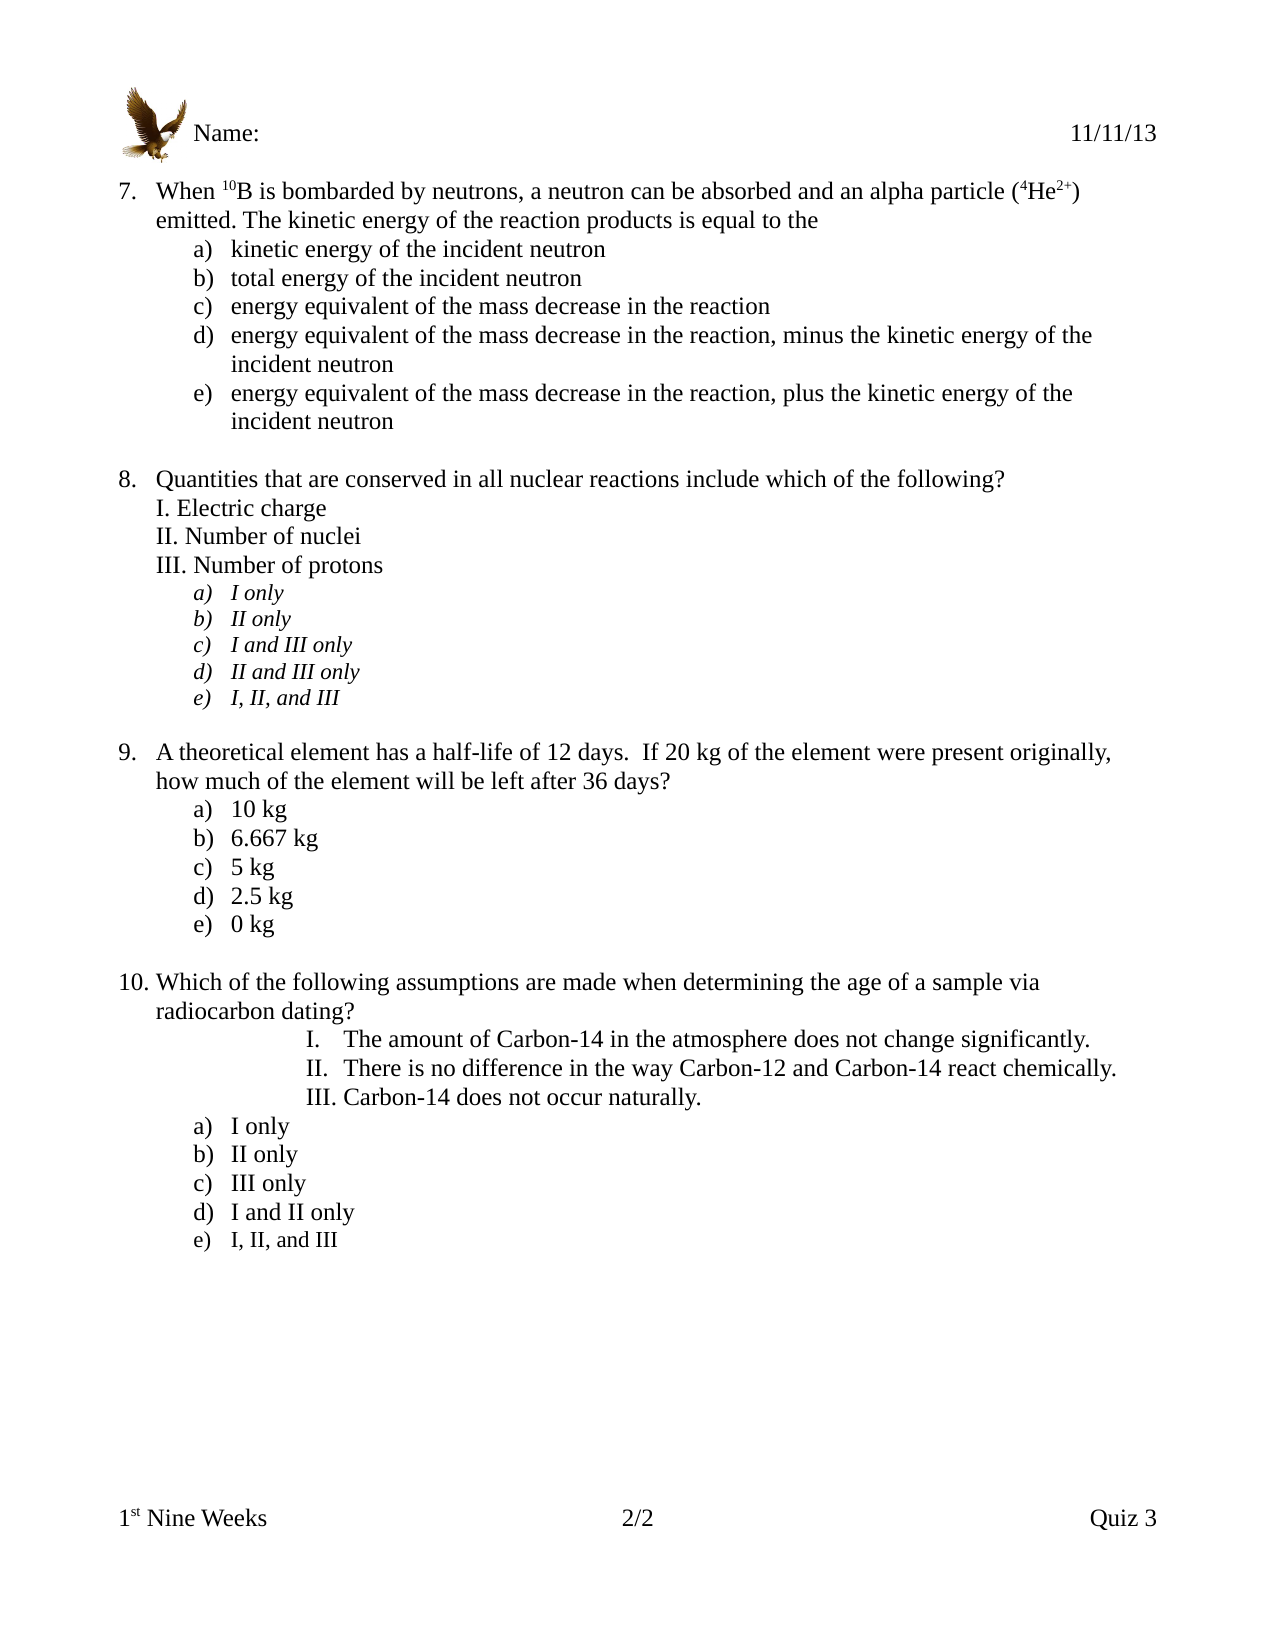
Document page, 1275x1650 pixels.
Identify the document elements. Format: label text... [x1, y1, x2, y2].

list Which of the following assumptions are made when determining the age of a sample via radiocarbon dating? [118, 967, 1157, 1024]
list I, II, and III [193, 1226, 1157, 1252]
list I. Electric charge [118, 493, 1157, 521]
list III only [193, 1168, 1157, 1197]
list II only [193, 605, 1157, 632]
list II. Number of nuclei [118, 521, 1157, 550]
list When 10B is bombarded by neutrons, a neutron can be absorbed and an alpha particle (4He2+) emitted. The kinetic energy of the reaction products is equal to the [118, 176, 1157, 234]
list total energy of the incident neutron [193, 263, 1157, 291]
list energy equivalent of the mass decrease in the reaction, plus the kinetic energy of the incident neutron [193, 378, 1157, 435]
list energy equivalent of the mass decrease in the reaction, minus the kinetic energy of the incident neutron [193, 320, 1157, 378]
list I, II, and III [193, 684, 1157, 711]
list energy equivalent of the mass decrease in the reaction [193, 291, 1157, 320]
list There is no difference in the way Carbon-12 and Carbon-14 react chemically. [306, 1053, 1157, 1082]
list 2.5 kg [193, 881, 1157, 909]
list Quantities that are conserved in all nuclear reactions include which of the following? [118, 464, 1157, 493]
list III. Number of protons [118, 550, 1157, 579]
list Carbon-14 does not occur naturally. [306, 1082, 1157, 1111]
list 5 kg [193, 852, 1157, 881]
list I only [193, 1111, 1157, 1139]
list A theoretical element has a half-life of 12 days. If 20 kg of the element were present originally, how much of the element will be left after 36 days? [118, 737, 1157, 794]
list 10 kg [193, 794, 1157, 823]
list I and II only [193, 1197, 1157, 1226]
list II only [193, 1139, 1157, 1168]
list kinetic energy of the incident neutron [193, 234, 1157, 263]
picture [122, 87, 187, 163]
list II and III only [193, 658, 1157, 684]
list 6.667 kg [193, 823, 1157, 852]
list I and III only [193, 632, 1157, 658]
list 0 kg [193, 909, 1157, 938]
list The amount of Carbon-14 in the atmosphere does not change significantly. [306, 1024, 1157, 1053]
list I only [193, 579, 1157, 605]
